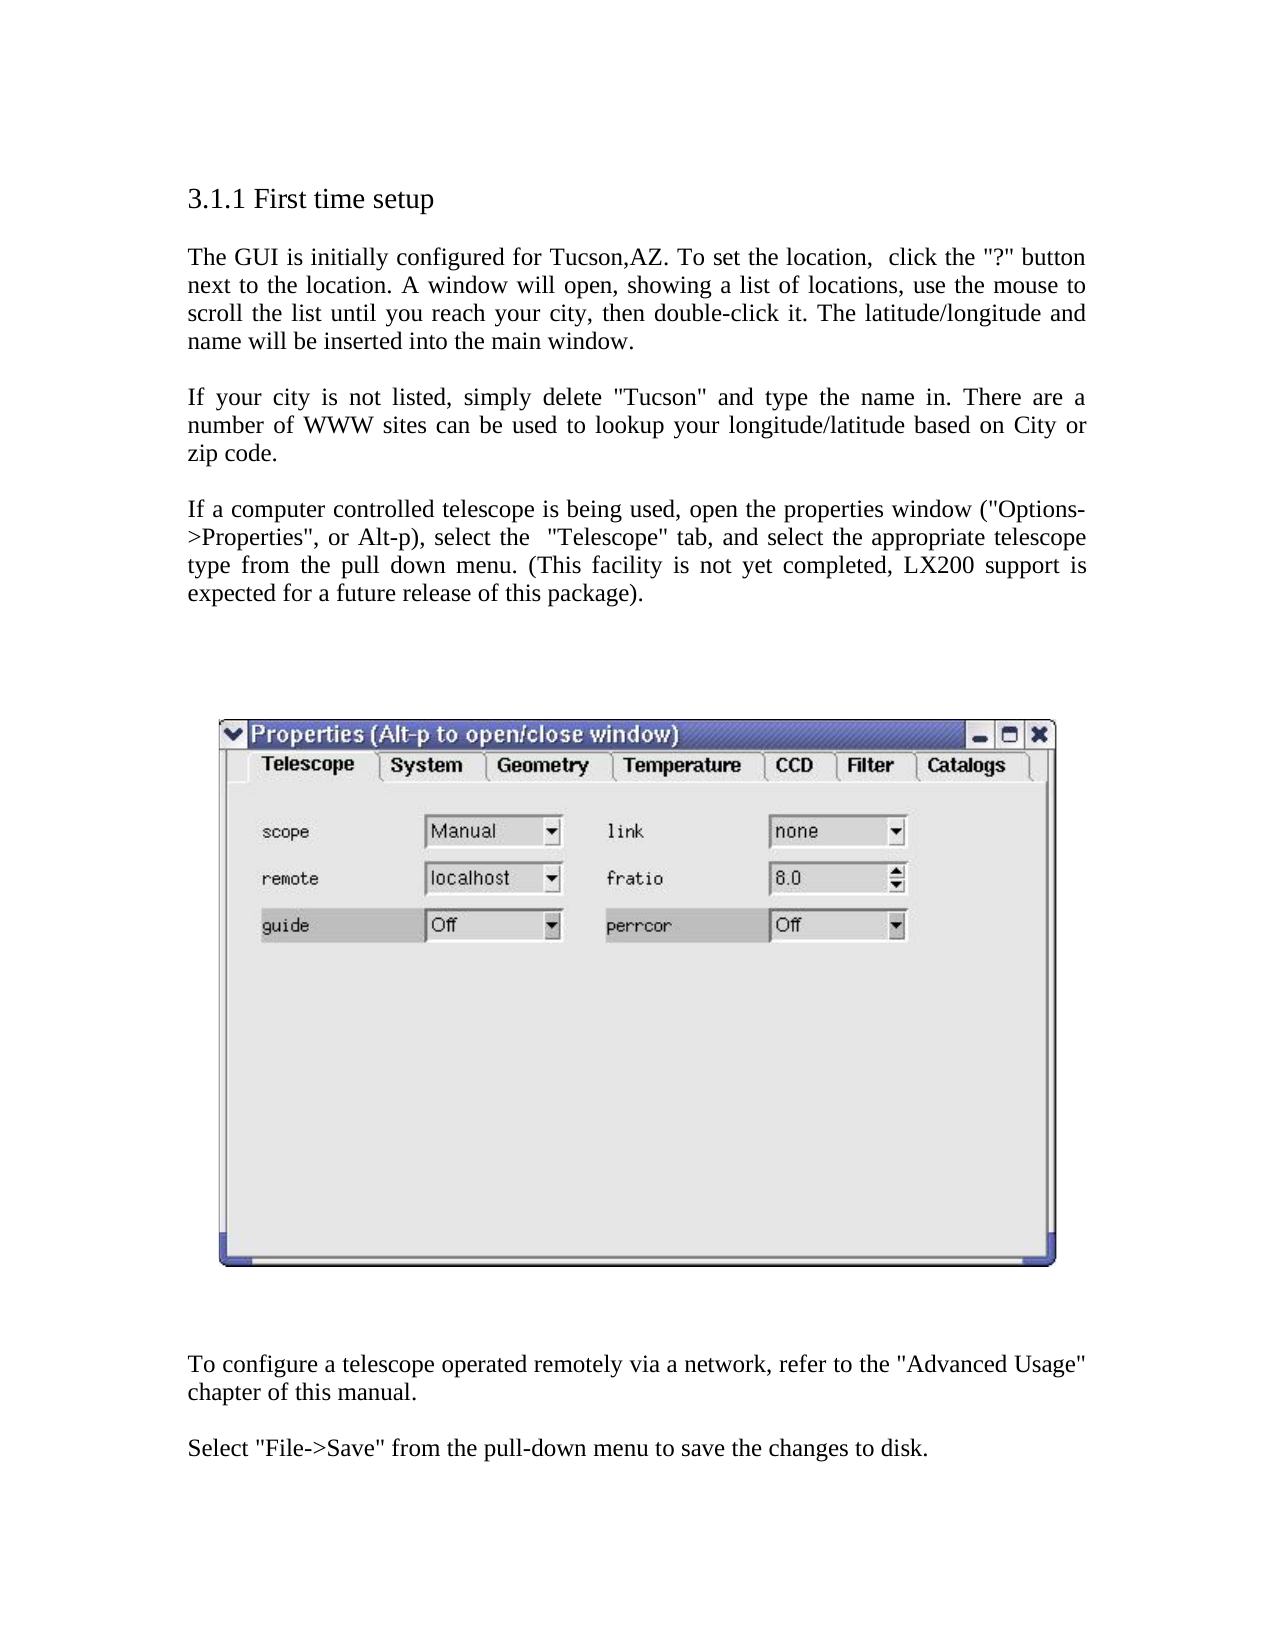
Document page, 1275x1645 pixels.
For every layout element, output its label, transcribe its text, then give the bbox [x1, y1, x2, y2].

text Select "File->Save" from the pull-down menu to save the changes to disk. [187, 1434, 1087, 1462]
picture [218, 719, 1057, 1267]
text If your city is not listed, simply delete "Tucson" and type the name in. There are a number of WWW sites can be used to lookup your longitude/latitude based on City or zip code. [187, 383, 1087, 467]
text The GUI is initially configured for Tucson,AZ. To set the location, click the "?" button next to the location. A window will open, showing a list of locations, use the mouse to scroll the list until you reach your city, then double-click it. The latitude/longitude and name will be inserted into the main window. [187, 243, 1087, 355]
text To configure a telescope operated remotely via a network, refer to the "Advanced Usage" chapter of this manual. [187, 1350, 1087, 1406]
text If a computer controlled telescope is being used, open the properties window ("Options->Properties", or Alt-p), select the "Telescope" tab, and select the appropriate telescope type from the pull down menu. (This facility is not yet completed, LX200 support is expected for a future release of this package). [187, 495, 1087, 607]
text 3.1.1 First time setup [187, 182, 1087, 215]
